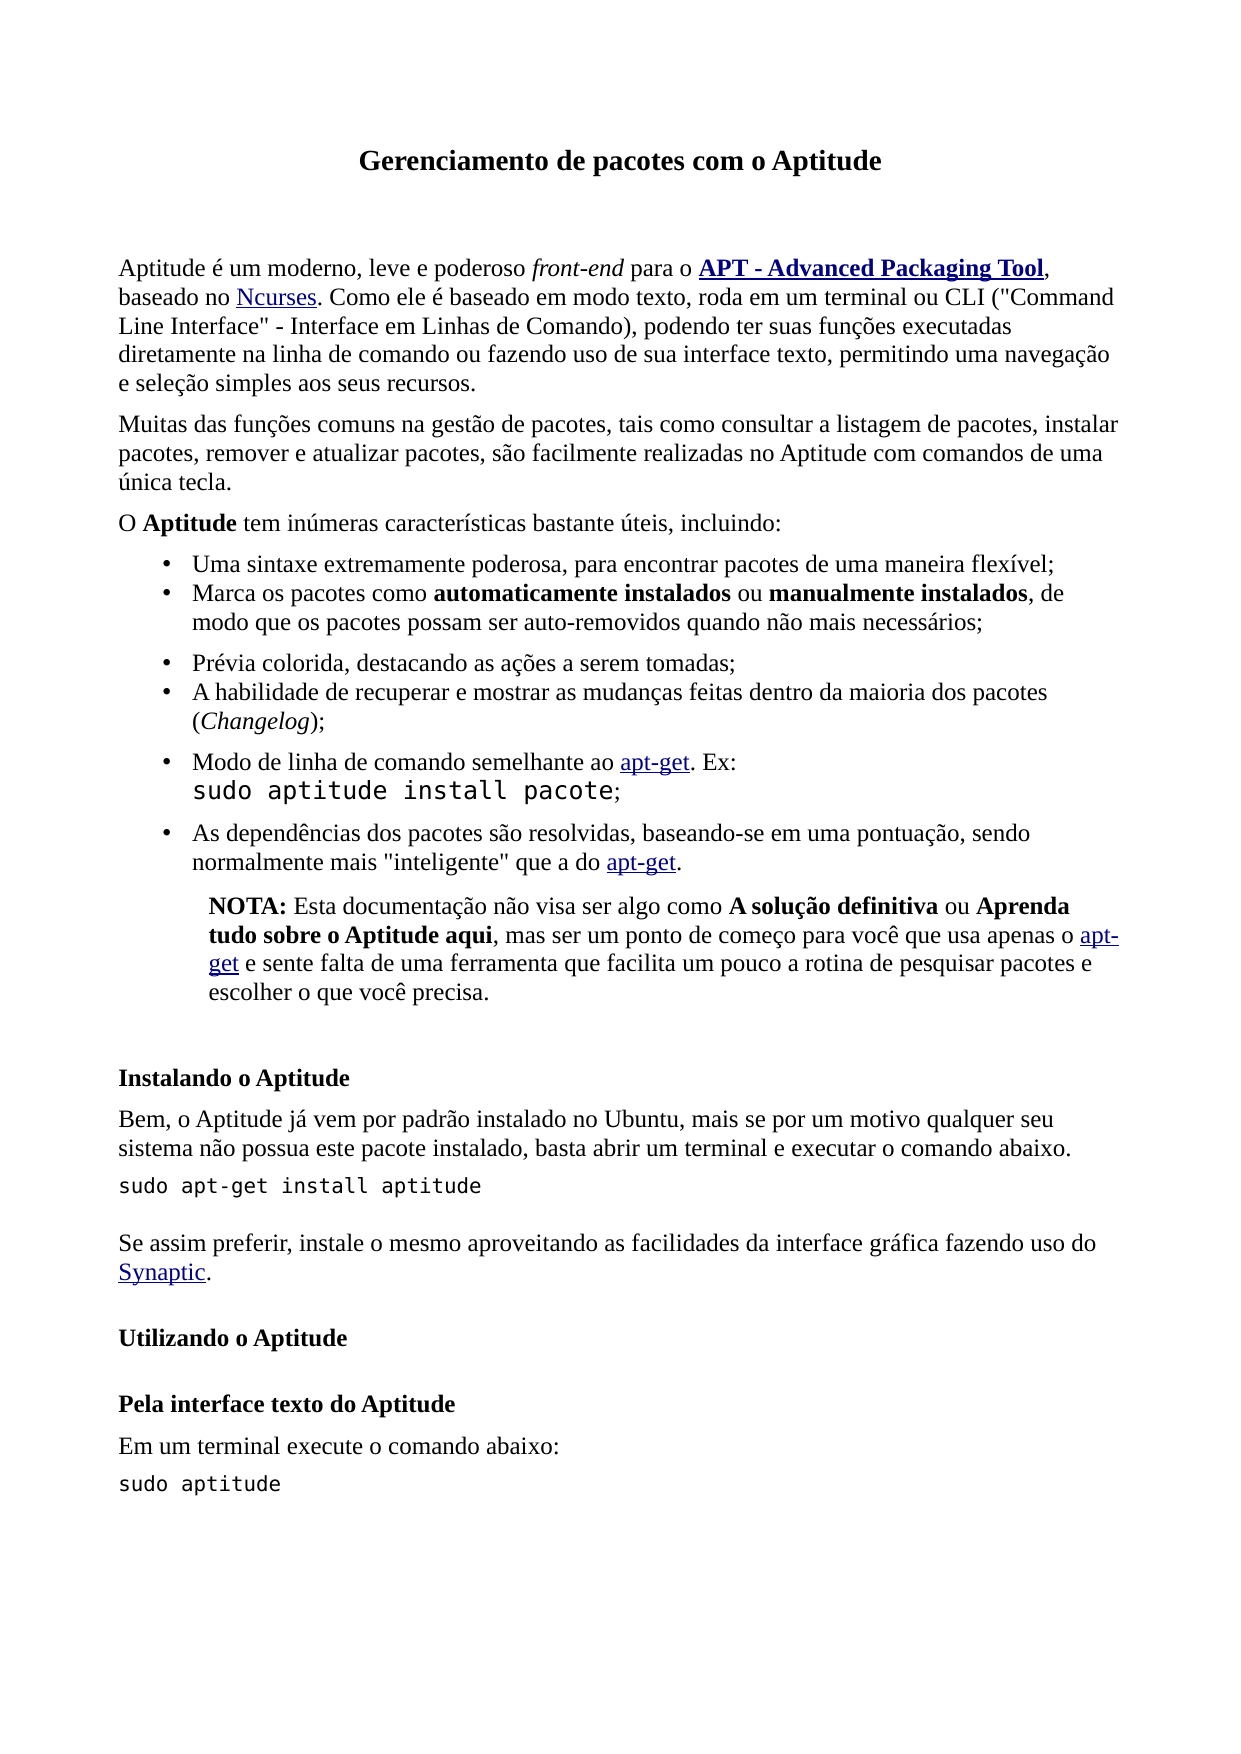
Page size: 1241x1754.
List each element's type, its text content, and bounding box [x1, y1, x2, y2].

table_header [207, 189, 1122, 253]
list As dependências dos pacotes são resolvidas, baseando-se em uma pontuação, sendo normalmente mais "inteligente" que a do apt-get. [162, 818, 1122, 876]
text sudo apt-get install aptitude [118, 1174, 1122, 1199]
text sudo aptitude [118, 1472, 1122, 1496]
table_header NOTA: Esta documentação não visa ser algo como A solução definitiva ou Aprenda tudo sobre o Aptitude aqui, mas ser um ponto de começo para você que usa apenas o apt-get e sente falta de uma ferramenta que facilita um pouco a rotina de pesquisar pacotes e escolher o que você precisa. [205, 888, 1122, 1038]
subtitle Gerenciamento de pacotes com o Aptitude [118, 143, 1122, 177]
text Bem, o Aptitude já vem por padrão instalado no Ubuntu, mais se por um motivo qualquer seu sistema não possua este pacote instalado, basta abrir um terminal e executar o comando abaixo. [118, 1104, 1122, 1162]
list Modo de linha de comando semelhante ao apt-get. Ex: sudo aptitude install pacote; [162, 747, 1122, 806]
list Uma sintaxe extremamente poderosa, para encontrar pacotes de uma maneira flexível; [162, 549, 1122, 578]
subtitle Utilizando o Aptitude [118, 1323, 1122, 1352]
table_header [118, 189, 207, 253]
list Marca os pacotes como automaticamente instalados ou manualmente instalados, de modo que os pacotes possam ser auto-removidos quando não mais necessários; [162, 578, 1122, 636]
list A habilidade de recuperar e mostrar as mudanças feitas dentro da maioria dos pacotes (Changelog); [162, 677, 1122, 734]
text Muitas das funções comuns na gestão de pacotes, tais como consultar a listagem de pacotes, instalar pacotes, remover e atualizar pacotes, são facilmente realizadas no Aptitude com comandos de uma única tecla. [118, 409, 1122, 496]
subtitle Pela interface texto do Aptitude [118, 1389, 1122, 1418]
list Prévia colorida, destacando as ações a serem tomadas; [162, 648, 1122, 677]
subtitle Instalando o Aptitude [118, 1063, 1122, 1092]
text Aptitude é um moderno, leve e poderoso front-end para o APT - Advanced Packaging Tool, baseado no Ncurses. Como ele é baseado em modo texto, roda em um terminal ou CLI ("Command Line Interface" - Interface em Linhas de Comando), podendo ter suas funções executadas diretamente na linha de comando ou fazendo uso de sua interface texto, permitindo uma navegação e seleção simples aos seus recursos. [118, 253, 1122, 397]
text Se assim preferir, instale o mesmo aproveitando as facilidades da interface gráfica fazendo uso do Synaptic. [118, 1228, 1122, 1286]
table_header [118, 888, 205, 1038]
text Em um terminal execute o comando abaixo: [118, 1431, 1122, 1459]
text O Aptitude tem inúmeras características bastante úteis, incluindo: [118, 508, 1122, 537]
